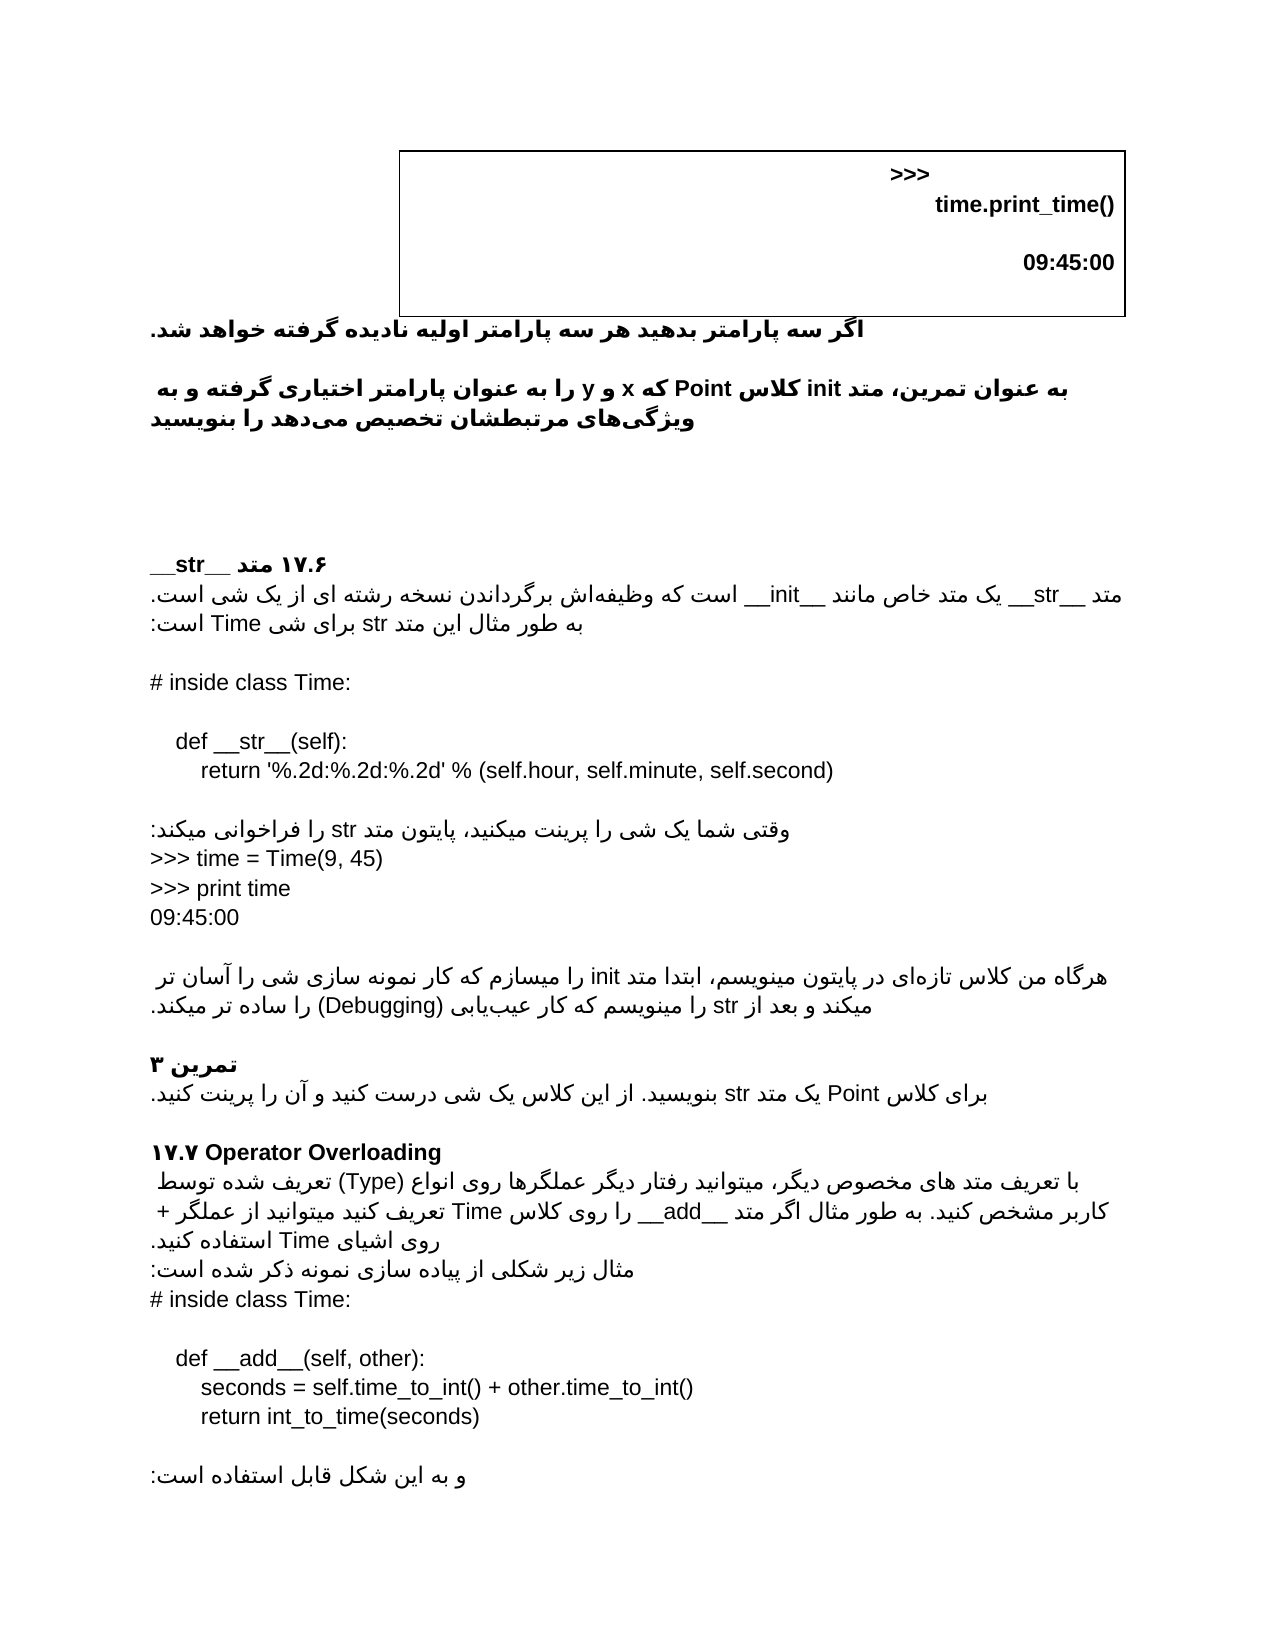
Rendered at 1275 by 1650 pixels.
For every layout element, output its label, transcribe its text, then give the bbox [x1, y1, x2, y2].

text # inside class Time: def __add__(self, other): seconds = self.time_to_int() + other.time_to_int() return int_to_time(seconds) [150, 1286, 1125, 1429]
text وقتی شما یک شی را پرینت میکنید، پایتون متد str را فراخوانی میکند: [150, 816, 1125, 842]
text # inside class Time: def __str__(self): return '%.2d:%.2d:%.2d' % (self.hour, self.minute, self.second) [150, 669, 1125, 783]
text متد __str__ یک متد خاص مانند __init__ است که وظیفه‌اش برگرداندن نسخه رشته ای از یک شی است. [150, 581, 1125, 607]
text اگر سه پارامتر بدهید هر سه پارامتر اولیه نادیده گرفته خواهد شد. [150, 317, 1125, 343]
text مثال زیر شکلی از پیاده سازی نمونه ذکر شده است: [150, 1257, 1125, 1283]
text هرگاه من کلاس تازه‌ای در پایتون مینویسم، ابتدا متد init را میسازم که کار نمونه سازی شی را آسان تر میکند و بعد از str را مینویسم که کار عیب‌یابی (Debugging) را ساده تر میکند. [150, 963, 1125, 1018]
text برای کلاس Point یک متد str بنویسید. از این کلاس یک شی درست کنید و آن را پرینت کنید. [150, 1081, 1125, 1106]
table_header >>> time.print_time() 09:45:00 [400, 152, 1124, 316]
text به عنوان تمرین، متد init کلاس Point که x و y را به عنوان پارامتر اختیاری گرفته و به ویژگی‌های مرتبطشان تخصیص می‌دهد را بنویسید [150, 376, 1125, 431]
text به طور مثال این متد str برای شی Time است: [150, 611, 1125, 636]
text >>> time = Time(9, 45) >>> print time 09:45:00 [150, 846, 1125, 959]
text با تعریف متد های مخصوص دیگر، میتوانید رفتار دیگر عملگرها روی انواع (Type) تعریف شده توسط کاربر مشخص کنید. به طور مثال اگر متد __add__ را روی کلاس Time تعریف کنید میتوانید از عملگر + روی اشیای Time استفاده کنید. [150, 1169, 1125, 1253]
text تمرین ۳ [150, 1051, 1125, 1077]
text و به این شکل قابل استفاده است: [150, 1463, 1125, 1488]
text ۱۷.۷ Operator Overloading [150, 1139, 1125, 1165]
text ۱۷.۶ متد __str__ [150, 552, 1125, 578]
